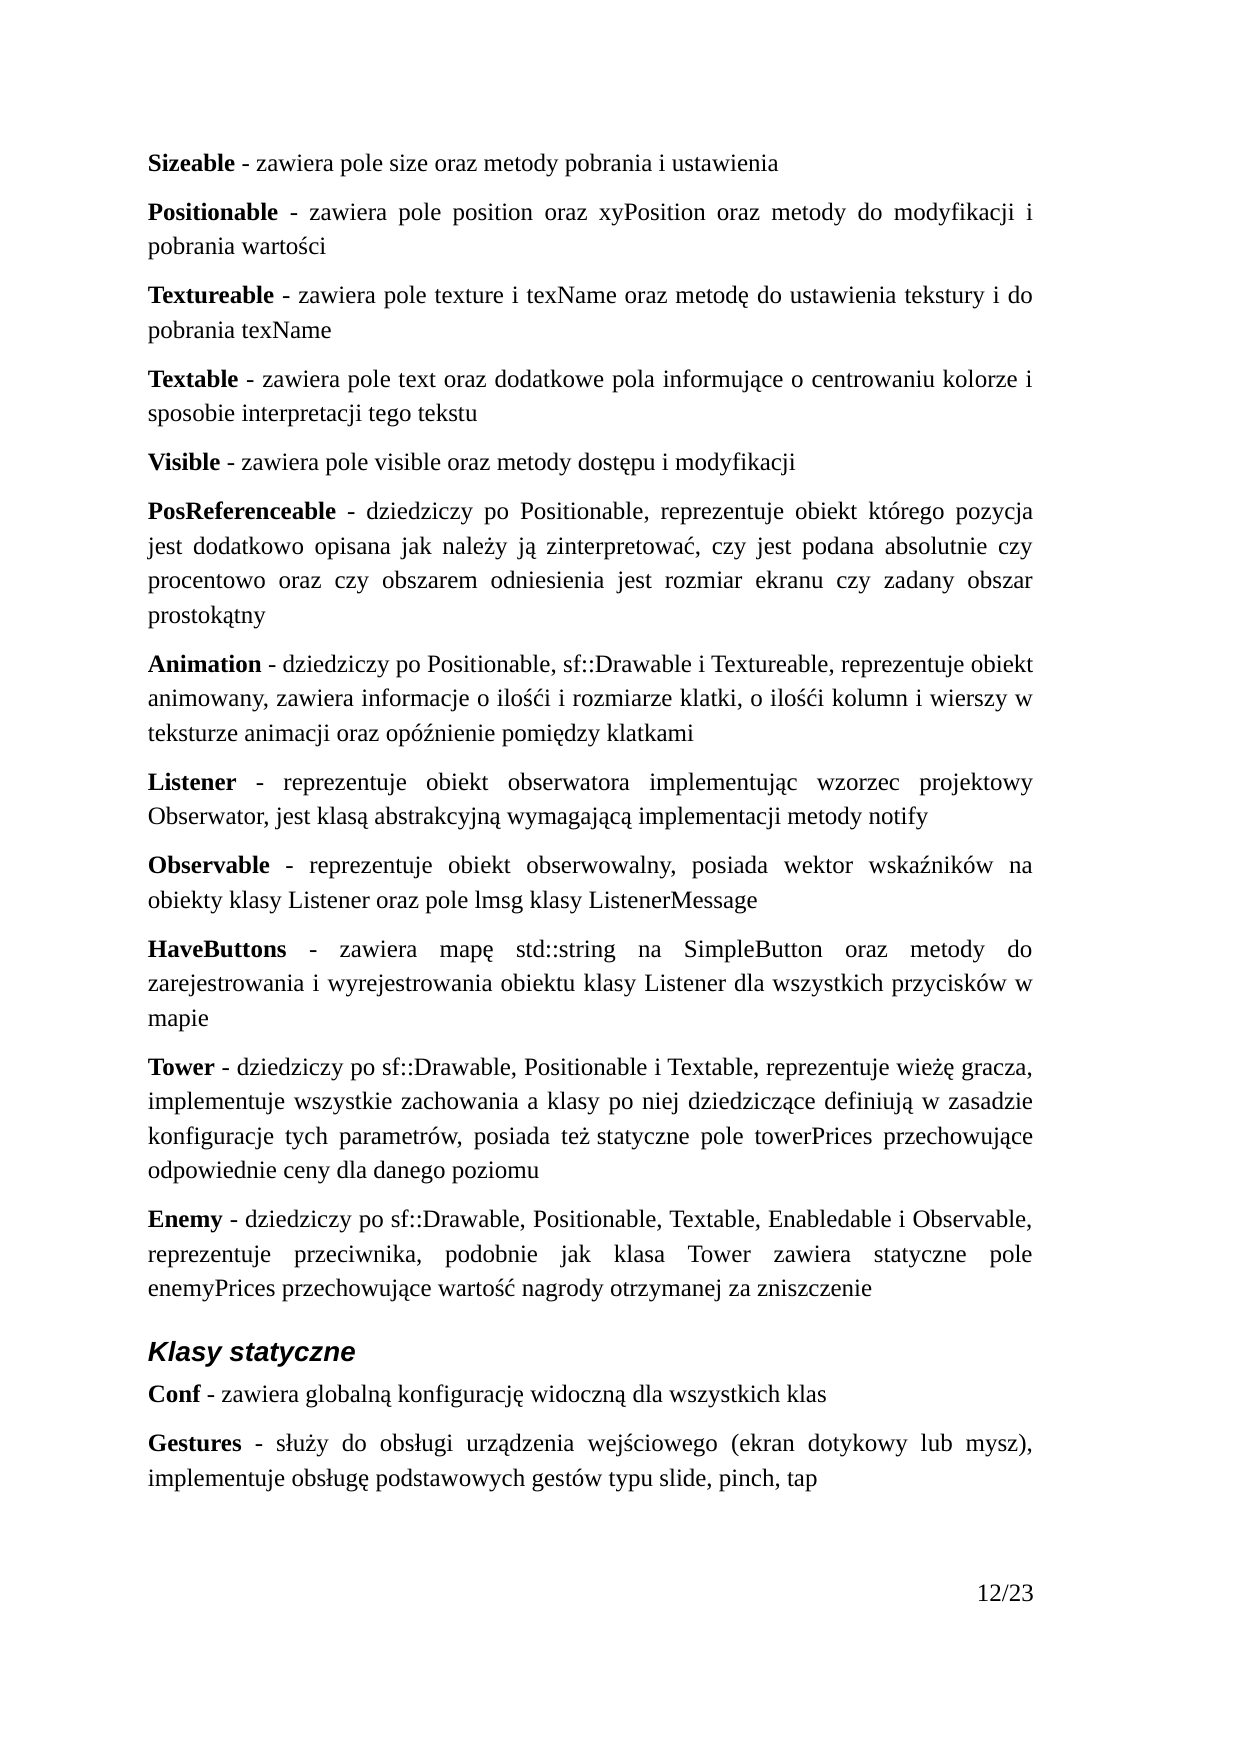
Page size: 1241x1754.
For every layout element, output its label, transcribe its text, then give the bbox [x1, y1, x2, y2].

text Positionable - zawiera pole position oraz xyPosition oraz metody do modyfikacji i pobrania wartości [148, 197, 1033, 260]
text Enemy - dziedziczy po sf::Drawable, Positionable, Textable, Enabledable i Observable, reprezentuje przeciwnika, podobnie jak klasa Tower zawiera statyczne pole enemyPrices przechowujące wartość nagrody otrzymanej za zniszczenie [148, 1204, 1033, 1302]
text Gestures - służy do obsługi urządzenia wejściowego (ekran dotykowy lub mysz), implementuje obsługę podstawowych gestów typu slide, pinch, tap [148, 1428, 1033, 1492]
text Listener - reprezentuje obiekt obserwatora implementując wzorzec projektowy Obserwator, jest klasą abstrakcyjną wymagającą implementacji metody notify [148, 767, 1033, 830]
text Observable - reprezentuje obiekt obserwowalny, posiada wektor wskaźników na obiekty klasy Listener oraz pole lmsg klasy ListenerMessage [148, 850, 1033, 914]
text Conf - zawiera globalną konfigurację widoczną dla wszystkich klas [148, 1379, 1033, 1408]
subtitle Klasy statyczne [148, 1335, 1033, 1367]
text PosReferenceable - dziedziczy po Positionable, reprezentuje obiekt którego pozycja jest dodatkowo opisana jak należy ją zinterpretować, czy jest podana absolutnie czy procentowo oraz czy obszarem odniesienia jest rozmiar ekranu czy zadany obszar prostokątny [148, 496, 1033, 628]
text Textable - zawiera pole text oraz dodatkowe pola informujące o centrowaniu kolorze i sposobie interpretacji tego tekstu [148, 364, 1033, 427]
text HaveButtons - zawiera mapę std::string na SimpleButton oraz metody do zarejestrowania i wyrejestrowania obiektu klasy Listener dla wszystkich przycisków w mapie [148, 934, 1033, 1032]
text Sizeable - zawiera pole size oraz metody pobrania i ustawienia [148, 148, 1033, 176]
text Visible - zawiera pole visible oraz metody dostępu i modyfikacji [148, 447, 1033, 476]
text Tower - dziedziczy po sf::Drawable, Positionable i Textable, reprezentuje wieżę gracza, implementuje wszystkie zachowania a klasy po niej dziedziczące definiują w zasadzie konfiguracje tych parametrów, posiada też statyczne pole towerPrices przechowujące odpowiednie ceny dla danego poziomu [148, 1052, 1033, 1184]
text Textureable - zawiera pole texture i texName oraz metodę do ustawienia tekstury i do pobrania texName [148, 280, 1033, 343]
text Animation - dziedziczy po Positionable, sf::Drawable i Textureable, reprezentuje obiekt animowany, zawiera informacje o ilośći i rozmiarze klatki, o ilośći kolumn i wierszy w teksturze animacji oraz opóźnienie pomiędzy klatkami [148, 649, 1033, 747]
